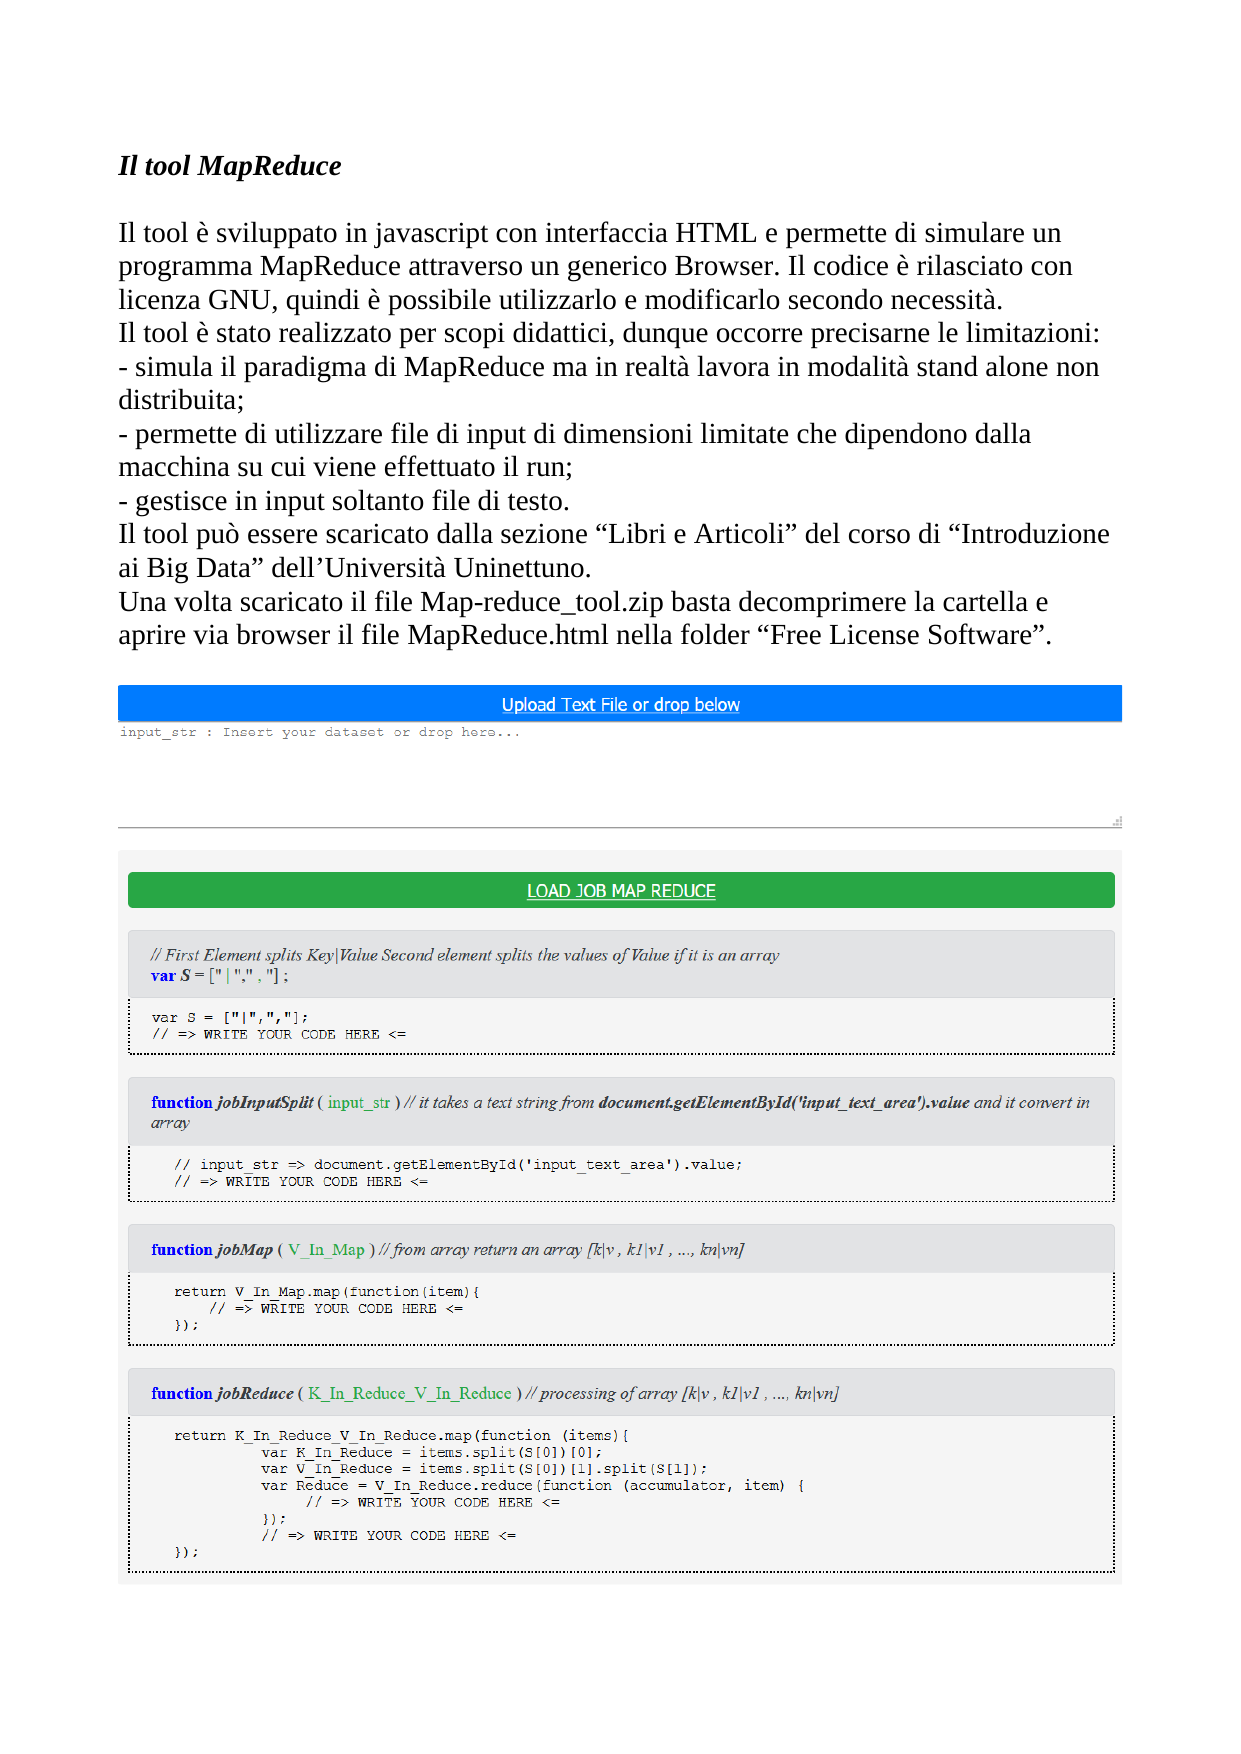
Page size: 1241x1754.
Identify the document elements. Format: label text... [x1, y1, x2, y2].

text Il tool MapReduce [118, 148, 1122, 181]
picture [118, 684, 1123, 1585]
text Il tool può essere scaricato dalla sezione “Libri e Articoli” del corso di “Introduzione ai Big Data” dell’Università Uninettuno. [118, 517, 1122, 584]
text Il tool è stato realizzato per scopi didattici, dunque occorre precisarne le limitazioni: [118, 315, 1122, 349]
text - gestisce in input soltanto file di testo. [118, 483, 1122, 517]
text Il tool è sviluppato in javascript con interfaccia HTML e permette di simulare un programma MapReduce attraverso un generico Browser. Il codice è rilasciato con licenza GNU, quindi è possibile utilizzarlo e modificarlo secondo necessità. [118, 215, 1122, 315]
text - permette di utilizzare file di input di dimensioni limitate che dipendono dalla macchina su cui viene effettuato il run; [118, 416, 1122, 483]
text Una volta scaricato il file Map-reduce_tool.zip basta decomprimere la cartella e aprire via browser il file MapReduce.html nella folder “Free License Software”. [118, 584, 1122, 651]
text - simula il paradigma di MapReduce ma in realtà lavora in modalità stand alone non distribuita; [118, 349, 1122, 416]
